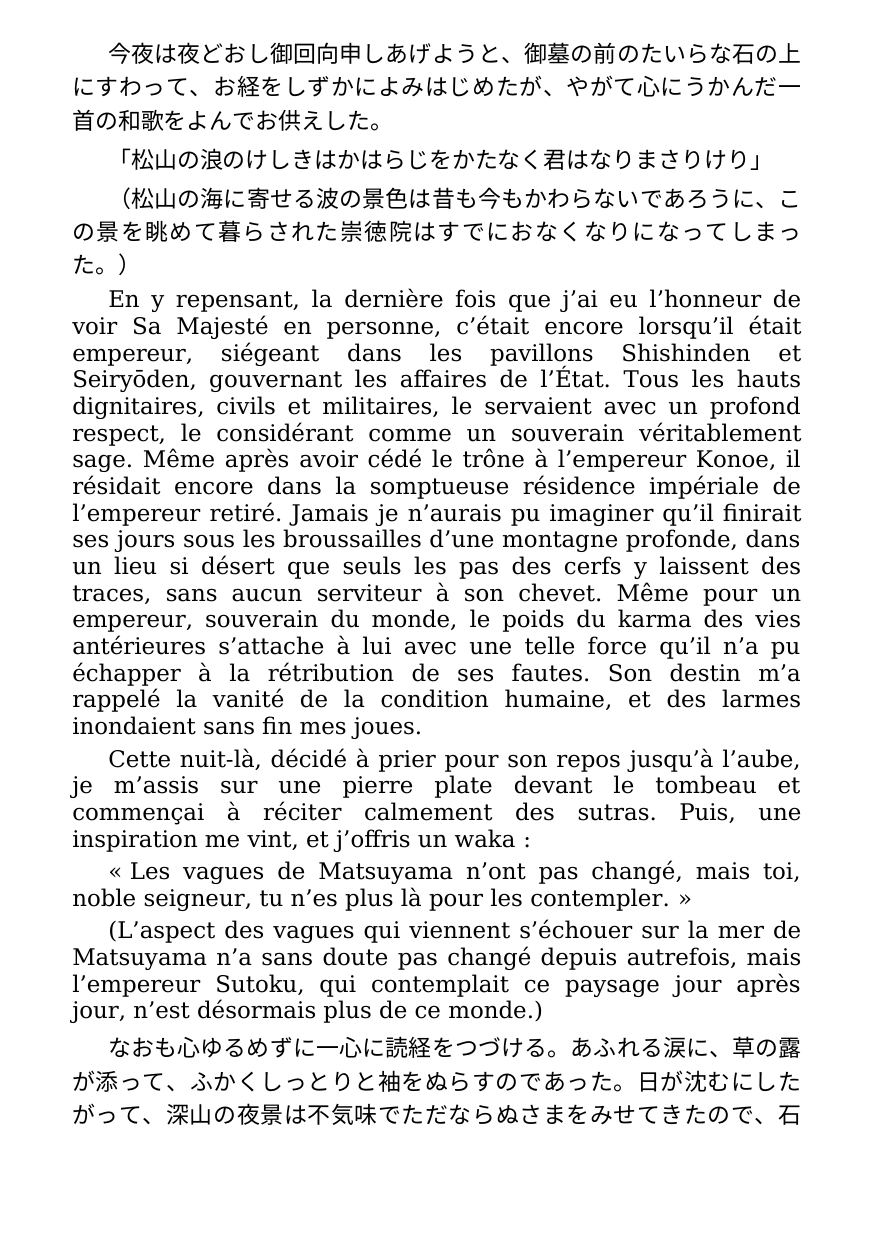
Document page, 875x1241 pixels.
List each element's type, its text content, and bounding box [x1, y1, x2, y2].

text 「松山の浪のけしきはかはらじをかたなく君はなりまさりけり」 [72, 142, 802, 175]
text « Les vagues de Matsuyama n’ont pas changé, mais toi, noble seigneur, tu n’es plus là pour les contempler. » [72, 858, 802, 912]
text なおも心ゆるめずに一心に読経をつづける。あふれる涙に、草の露が添って、ふかくしっとりと袖をぬらすのであった。日が沈むにしたがって、深山の夜景は不気味でただならぬさまをみせてきたので、石 [72, 1030, 802, 1130]
text En y repensant, la dernière fois que j’ai eu l’honneur de voir Sa Majesté en personne, c’était encore lorsqu’il était empereur, siégeant dans les pavillons Shishinden et Seiryōden, gouvernant les affaires de l’État. Tous les hauts dignitaires, civils et militaires, le servaient avec un profond respect, le considérant comme un souverain véritablement sage. Même après avoir cédé le trône à l’empereur Konoe, il résidait encore dans la somptueuse résidence impériale de l’empereur retiré. Jamais je n’aurais pu imaginer qu’il finirait ses jours sous les broussailles d’une montagne profonde, dans un lieu si désert que seuls les pas des cerfs y laissent des traces, sans aucun serviteur à son chevet. Même pour un empereur, souverain du monde, le poids du karma des vies antérieures s’attache à lui avec une telle force qu’il n’a pu échapper à la rétribution de ses fautes. Son destin m’a rappelé la vanité de la condition humaine, et des larmes inondaient sans fin mes joues. [72, 286, 802, 740]
text （松山の海に寄せる波の景色は昔も今もかわらないであろうに、この景を眺めて暮らされた崇徳院はすでにおなくなりになってしまった。） [72, 181, 802, 281]
text (L’aspect des vagues qui viennent s’échouer sur la mer de Matsuyama n’a sans doute pas changé depuis autrefois, mais l’empereur Sutoku, qui contemplait ce paysage jour après jour, n’est désormais plus de ce monde.) [72, 918, 802, 1024]
text Cette nuit-là, décidé à prier pour son repos jusqu’à l’aube, je m’assis sur une pierre plate devant le tombeau et commençai à réciter calmement des sutras. Puis, une inspiration me vint, et j’offris un waka : [72, 746, 802, 852]
text 今夜は夜どおし御回向申しあげようと、御墓の前のたいらな石の上にすわって、お経をしずかによみはじめたが、やがて心にうかんだ一首の和歌をよんでお供えした。 [72, 36, 802, 136]
